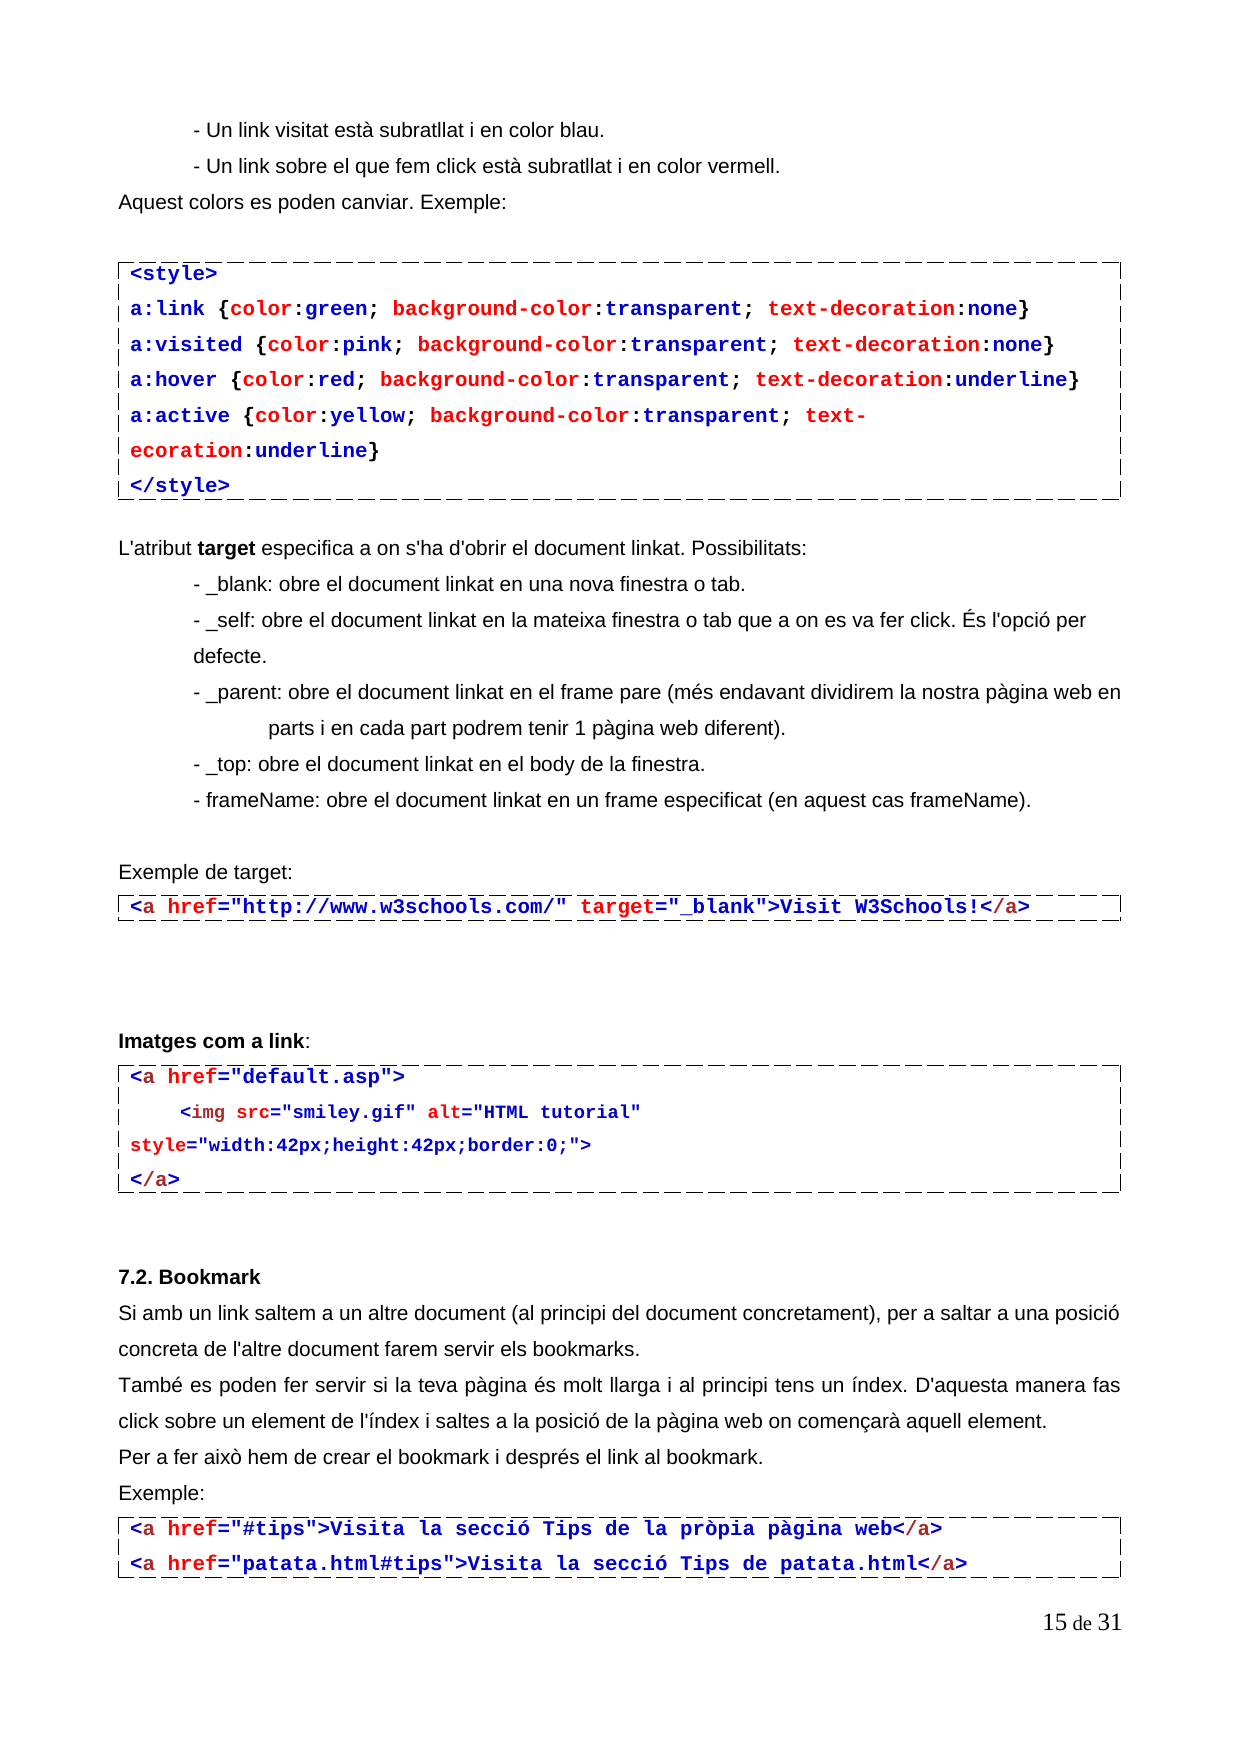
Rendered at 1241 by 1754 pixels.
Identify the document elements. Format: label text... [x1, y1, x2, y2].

text Per a fer això hem de crear el bookmark i després el link al bookmark. [118, 1445, 1122, 1469]
text - _parent: obre el document linkat en el frame pare (més endavant dividirem la nostra pàgina web en parts i en cada part podrem tenir 1 pàgina web diferent). [118, 680, 1122, 740]
text - Un link sobre el que fem click està subratllat i en color vermell. [118, 154, 1122, 178]
text Exemple de target: [118, 859, 1122, 883]
text - _blank: obre el document linkat en una nova finestra o tab. [118, 572, 1122, 596]
text L'atribut target especifica a on s'ha d'obrir el document linkat. Possibilitats: [118, 536, 1122, 560]
table_header <a href="#tips">Visita la secció Tips de la pròpia pàgina web</a> <a href="patata.html#tips">Visita la secció Tips de patata.html</a> [118, 1517, 1121, 1577]
text - Un link visitat està subratllat i en color blau. [118, 118, 1122, 142]
text 7.2. Bookmark [118, 1265, 1122, 1289]
text També es poden fer servir si la teva pàgina és molt llarga i al principi tens un índex. D'aquesta manera fas click sobre un element de l'índex i saltes a la posició de la pàgina web on començarà aquell element. [118, 1373, 1122, 1433]
text Imatges com a link: [118, 1029, 1122, 1053]
text - _top: obre el document linkat en el body de la finestra. [118, 752, 1122, 776]
text Aquest colors es poden canviar. Exemple: [118, 190, 1122, 214]
text Exemple: [118, 1481, 1122, 1505]
text - frameName: obre el document linkat en un frame especificat (en aquest cas frameName). [118, 788, 1122, 812]
table_header <a href="default.asp"> <img src="smiley.gif" alt="HTML tutorial" style="width:42px;height:42px;border:0;"> </a> [118, 1065, 1121, 1192]
table_header <a href="http://www.w3schools.com/" target="_blank">Visit W3Schools!</a> [118, 895, 1121, 920]
text Si amb un link saltem a un altre document (al principi del document concretament), per a saltar a una posició concreta de l'altre document farem servir els bookmarks. [118, 1301, 1122, 1361]
text - _self: obre el document linkat en la mateixa finestra o tab que a on es va fer click. És l'opció per defecte. [118, 608, 1122, 668]
table_header <style> a:link {color:green; background-color:transparent; text-decoration:none} a:visited {color:pink; background-color:transparent; text-decoration:none} a:hover {color:red; background-color:transparent; text-decoration:underline} a:active {color:yellow; background-color:transparent; text-ecoration:underline} </style> [118, 262, 1121, 499]
